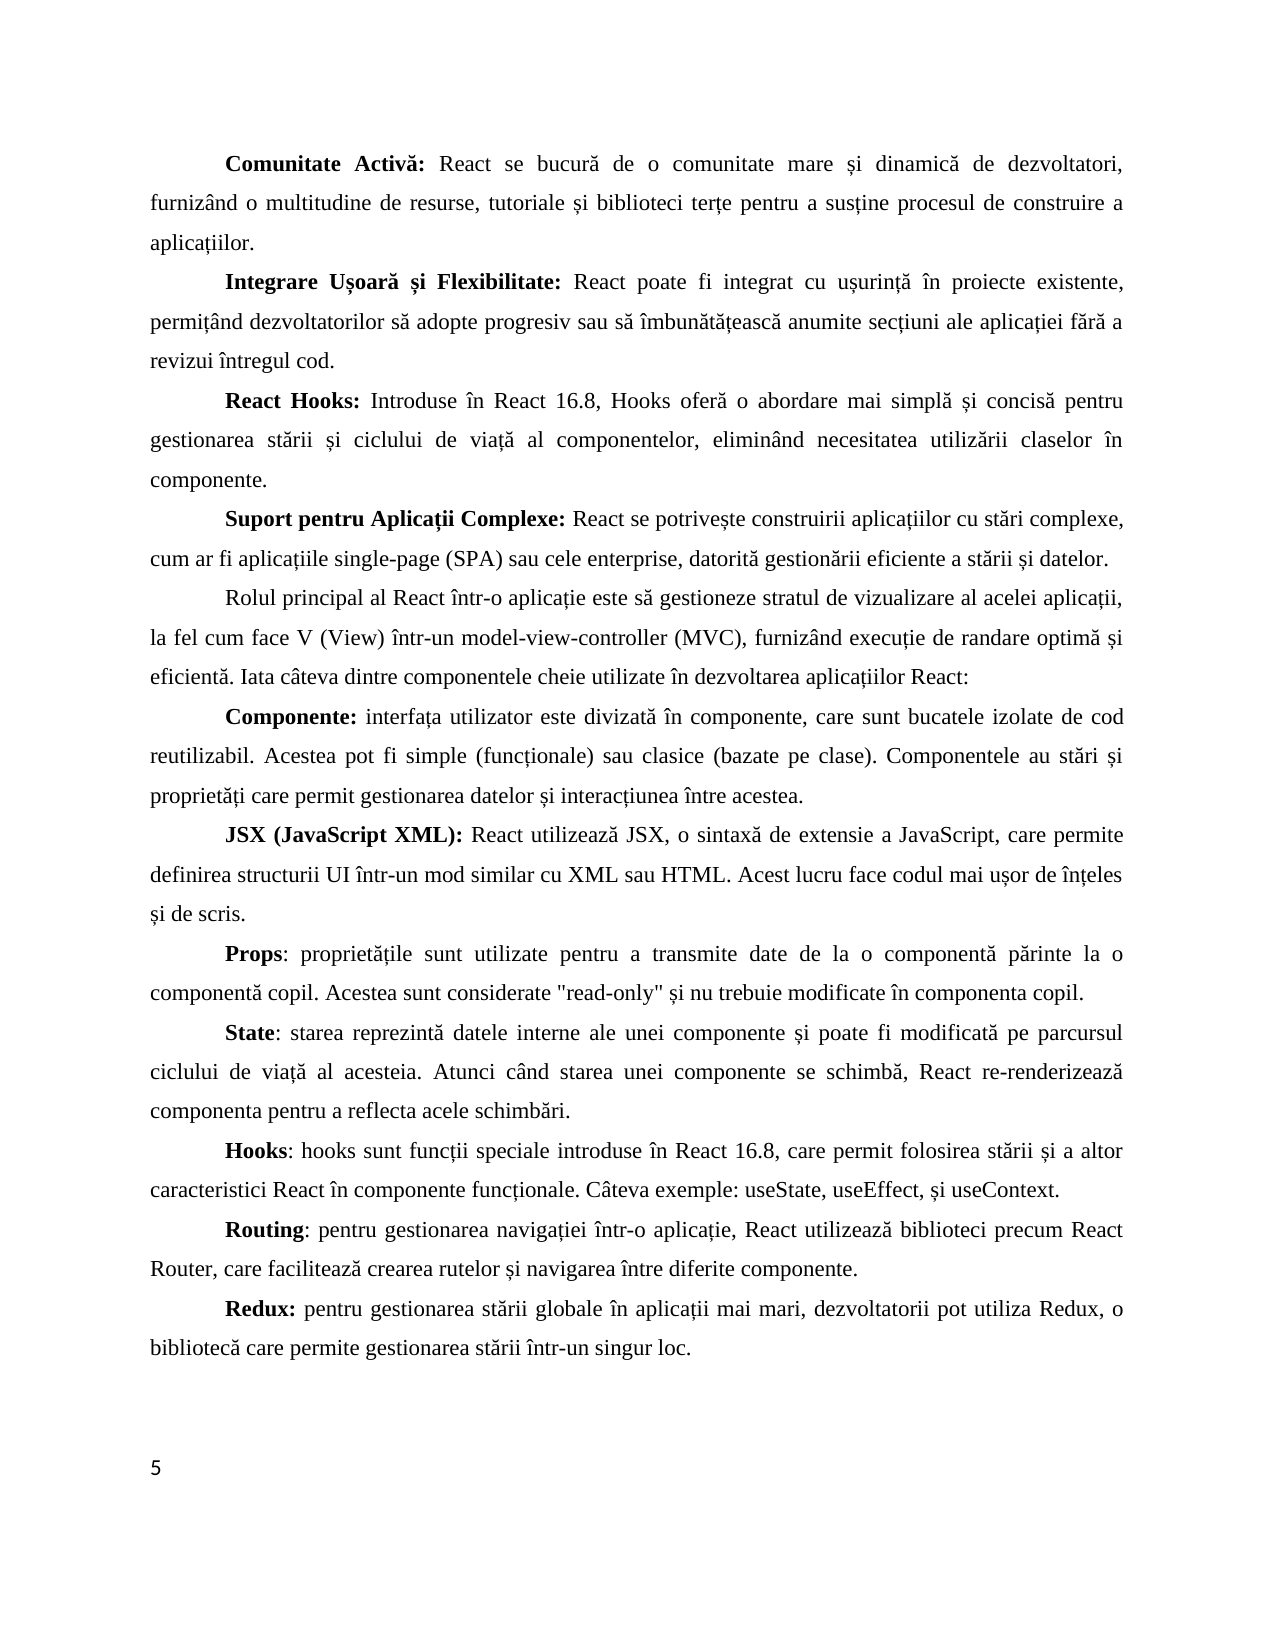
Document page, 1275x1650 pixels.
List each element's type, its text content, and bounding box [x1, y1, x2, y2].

list Componente: interfața utilizator este divizată în componente, care sunt bucatele izolate de cod reutilizabil. Acestea pot fi simple (funcționale) sau clasice (bazate pe clase). Componentele au stări și proprietăți care permit gestionarea datelor și interacțiunea între acestea. [150, 703, 1125, 808]
list Routing: pentru gestionarea navigației într-o aplicație, React utilizează biblioteci precum React Router, care facilitează crearea rutelor și navigarea între diferite componente. [150, 1216, 1125, 1282]
list Comunitate Activă: React se bucură de o comunitate mare și dinamică de dezvoltatori, furnizând o multitudine de resurse, tutoriale și biblioteci terțe pentru a susține procesul de construire a aplicațiilor. [150, 150, 1125, 255]
list Redux: pentru gestionarea stării globale în aplicații mai mari, dezvoltatorii pot utiliza Redux, o bibliotecă care permite gestionarea stării într-un singur loc. [150, 1295, 1125, 1361]
list Rolul principal al React într-o aplicație este să gestioneze stratul de vizualizare al acelei aplicații, la fel cum face V (View) într-un model-view-controller (MVC), furnizând execuție de randare optimă și eficientă. Iata câteva dintre componentele cheie utilizate în dezvoltarea aplicațiilor React: [150, 584, 1125, 689]
list Props: proprietățile sunt utilizate pentru a transmite date de la o componentă părinte la o componentă copil. Acestea sunt considerate "read-only" și nu trebuie modificate în componenta copil. [150, 939, 1125, 1005]
list React Hooks: Introduse în React 16.8, Hooks oferă o abordare mai simplă și concisă pentru gestionarea stării și ciclului de viață al componentelor, eliminând necesitatea utilizării claselor în componente. [150, 387, 1125, 492]
list Integrare Ușoară și Flexibilitate: React poate fi integrat cu ușurință în proiecte existente, permițând dezvoltatorilor să adopte progresiv sau să îmbunătățească anumite secțiuni ale aplicației fără a revizui întregul cod. [150, 268, 1125, 374]
list JSX (JavaScript XML): React utilizează JSX, o sintaxă de extensie a JavaScript, care permite definirea structurii UI într-un mod similar cu XML sau HTML. Acest lucru face codul mai ușor de înțeles și de scris. [150, 821, 1125, 926]
list State: starea reprezintă datele interne ale unei componente și poate fi modificată pe parcursul ciclului de viață al acesteia. Atunci când starea unei componente se schimbă, React re-renderizează componenta pentru a reflecta acele schimbări. [150, 1018, 1125, 1124]
list Hooks: hooks sunt funcții speciale introduse în React 16.8, care permit folosirea stării și a altor caracteristici React în componente funcționale. Câteva exemple: useState, useEffect, și useContext. [150, 1137, 1125, 1203]
list Suport pentru Aplicații Complexe: React se potrivește construirii aplicațiilor cu stări complexe, cum ar fi aplicațiile single-page (SPA) sau cele enterprise, datorită gestionării eficiente a stării și datelor. [150, 505, 1125, 571]
